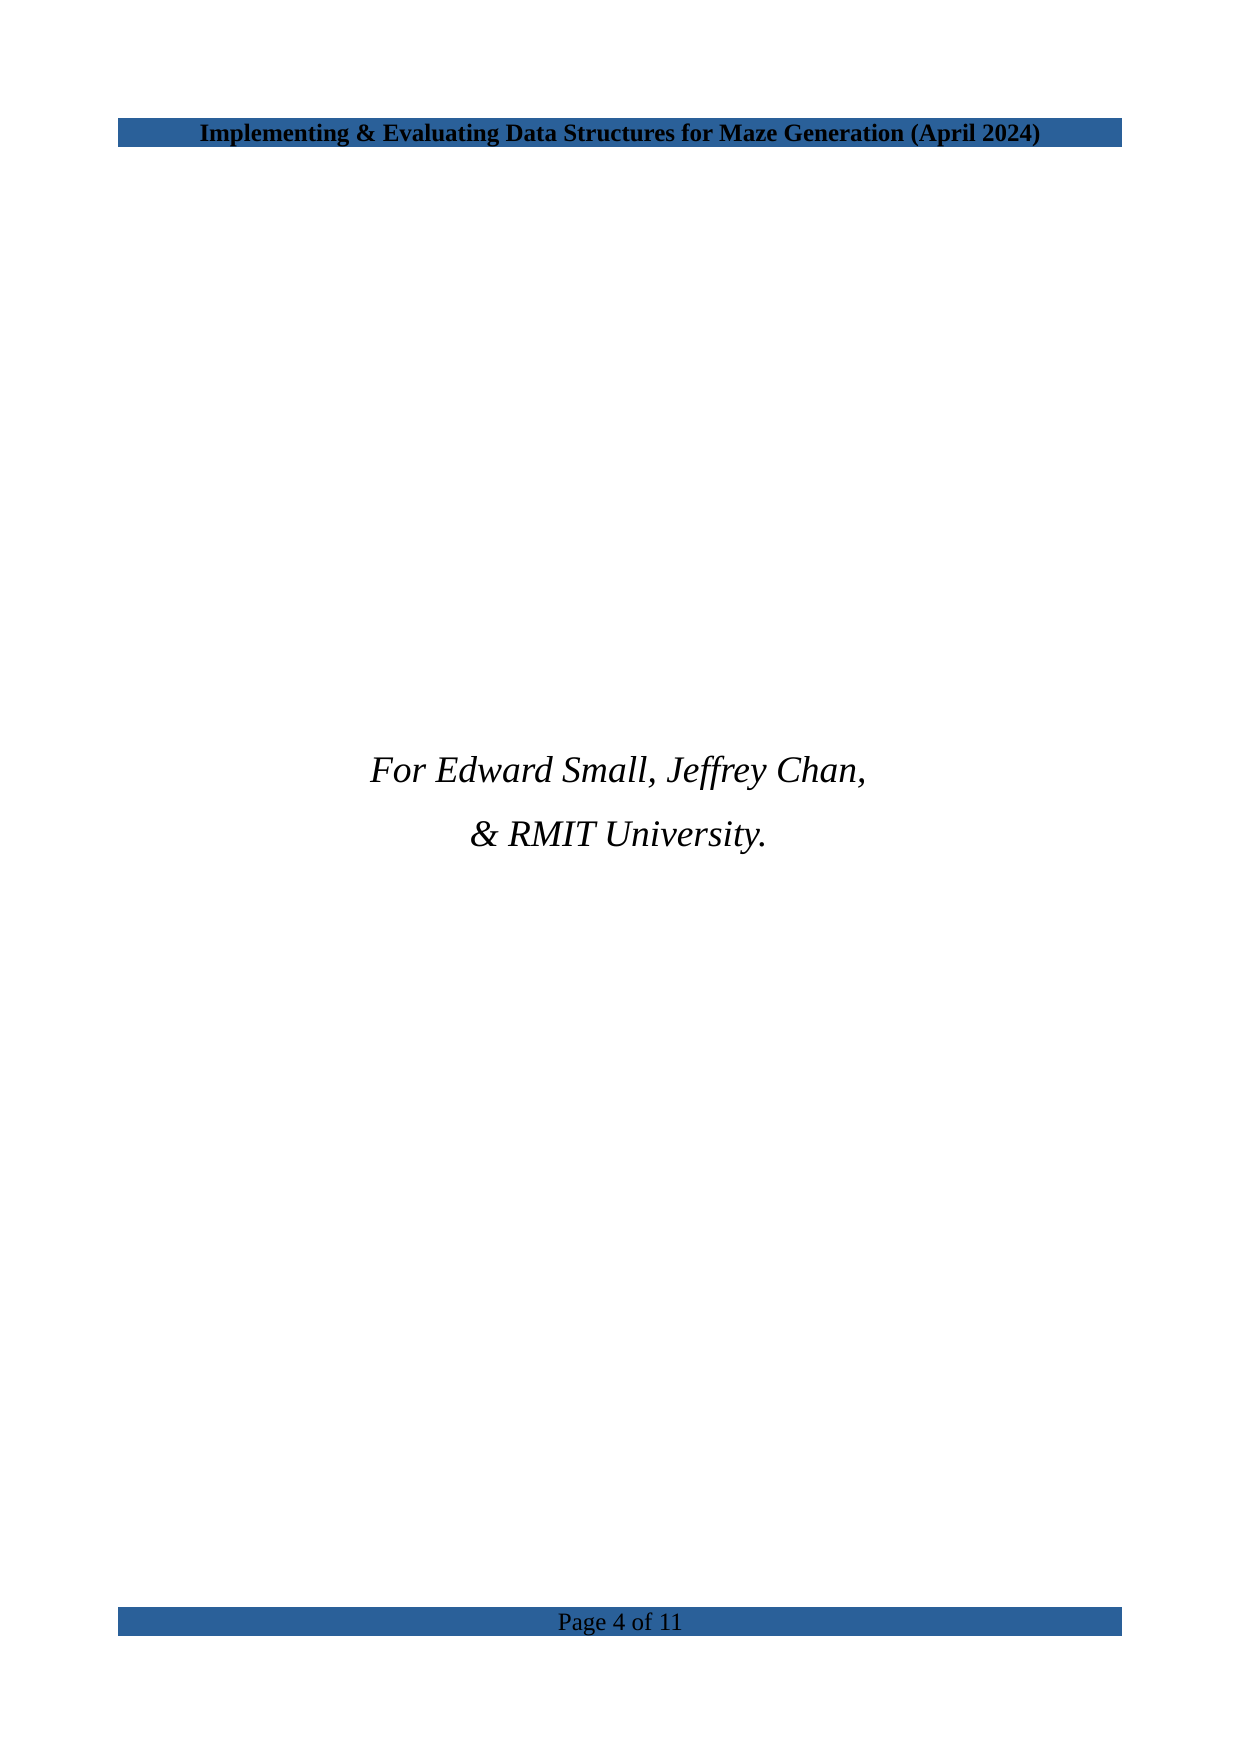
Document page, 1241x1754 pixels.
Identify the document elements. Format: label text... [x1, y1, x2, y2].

text For Edward Small, Jeffrey Chan, [118, 748, 1122, 791]
text & RMIT University. [118, 812, 1122, 855]
